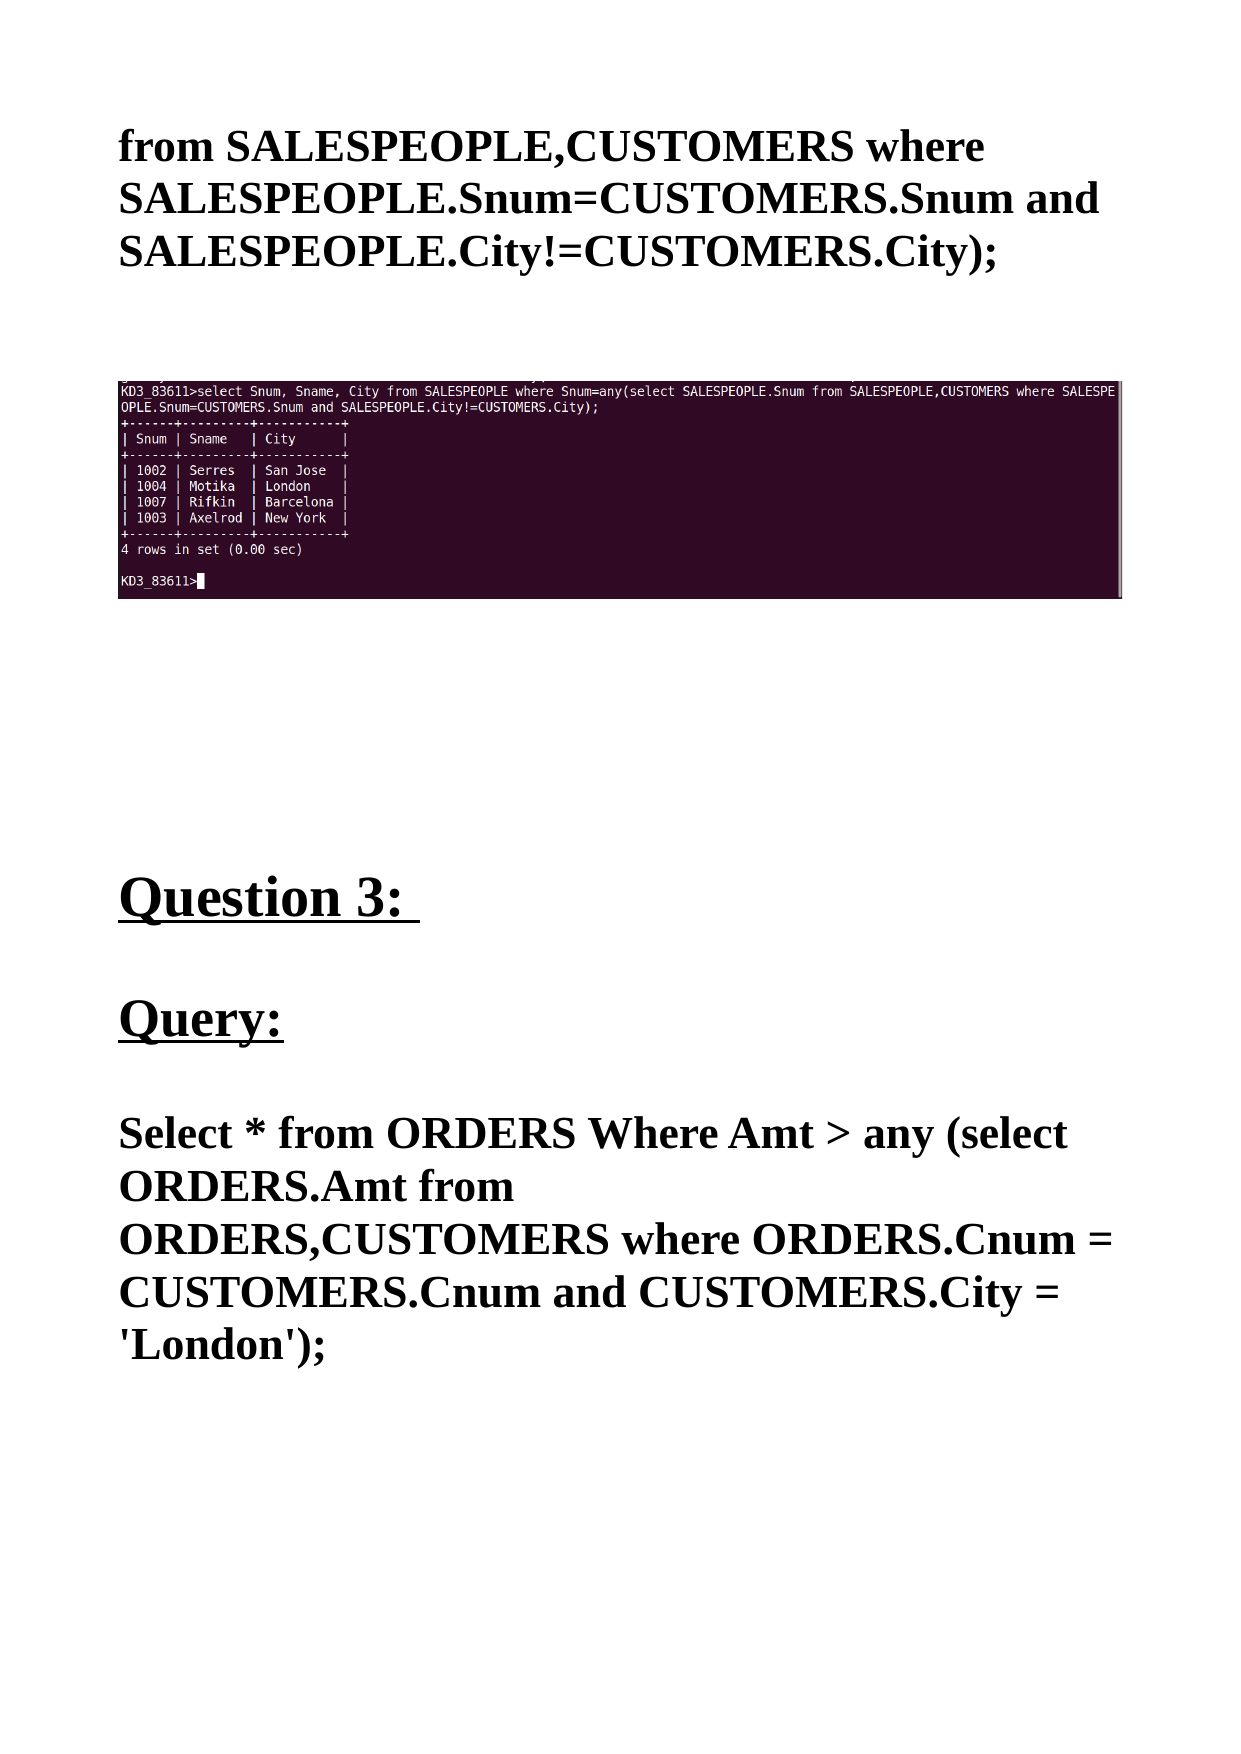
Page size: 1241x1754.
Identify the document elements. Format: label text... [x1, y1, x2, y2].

text Select * from ORDERS Where Amt > any (select ORDERS.Amt from [118, 1106, 1122, 1212]
text ORDERS,CUSTOMERS where ORDERS.Cnum = CUSTOMERS.Cnum and CUSTOMERS.City = 'London'); [118, 1212, 1122, 1370]
text Query: [118, 986, 1122, 1049]
text Question 3: [118, 862, 1122, 929]
text from SALESPEOPLE,CUSTOMERS where SALESPEOPLE.Snum=CUSTOMERS.Snum and SALESPEOPLE.City!=CUSTOMERS.City); [118, 118, 1122, 276]
picture [118, 381, 1123, 599]
